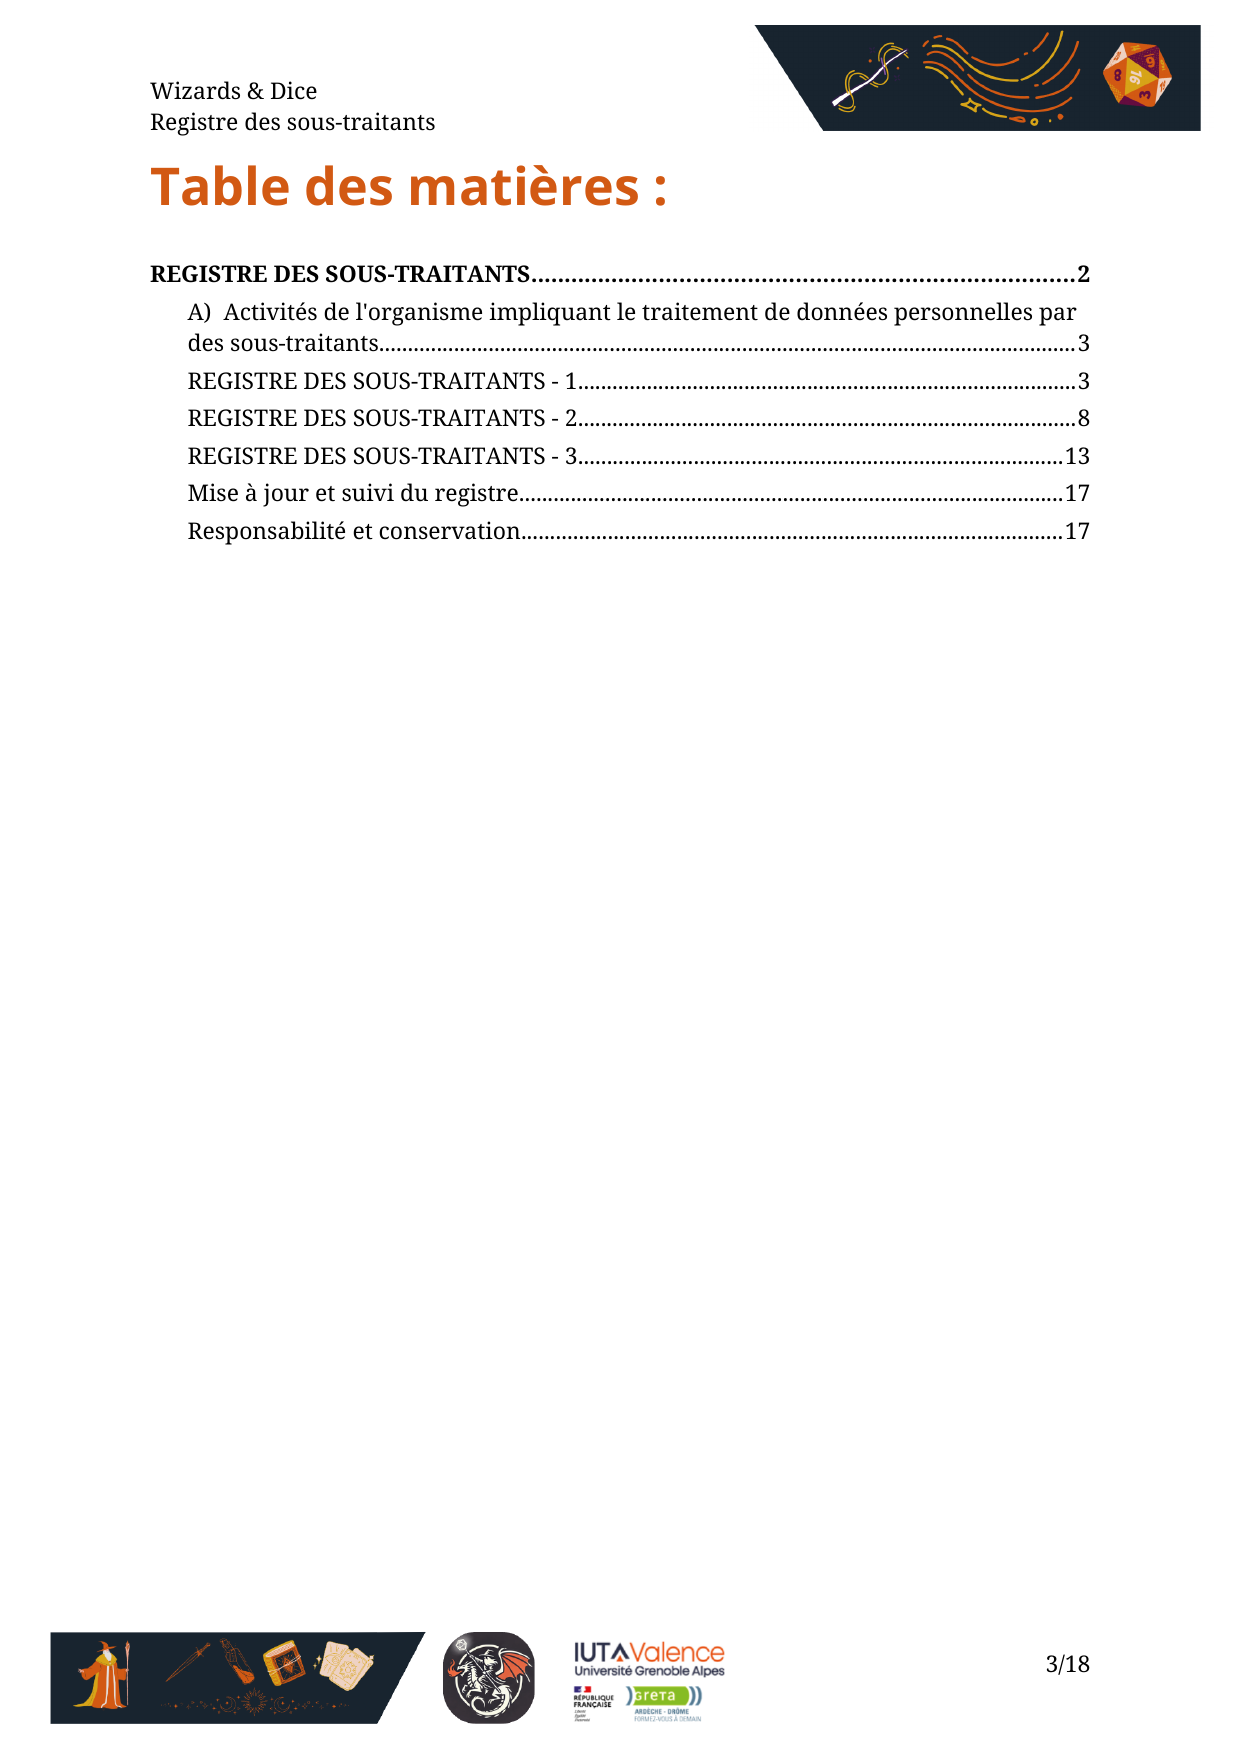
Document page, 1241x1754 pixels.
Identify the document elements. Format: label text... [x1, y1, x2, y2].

text REGISTRE DES SOUS-TRAITANTS - 1 3 [187, 365, 1090, 396]
text REGISTRE DES SOUS-TRAITANTS - 2 8 [187, 402, 1090, 433]
text REGISTRE DES SOUS-TRAITANTS 2 [150, 258, 1090, 290]
text Responsabilité et conservation 17 [187, 515, 1090, 546]
text A) Activités de l'organisme impliquant le traitement de données personnelles par des sous-traitants 3 [187, 296, 1090, 358]
picture [42, 1628, 749, 1733]
picture [748, 25, 1214, 132]
text Mise à jour et suivi du registre 17 [187, 477, 1090, 508]
text Table des matières : [150, 150, 1090, 221]
text REGISTRE DES SOUS-TRAITANTS - 3 13 [187, 440, 1090, 471]
